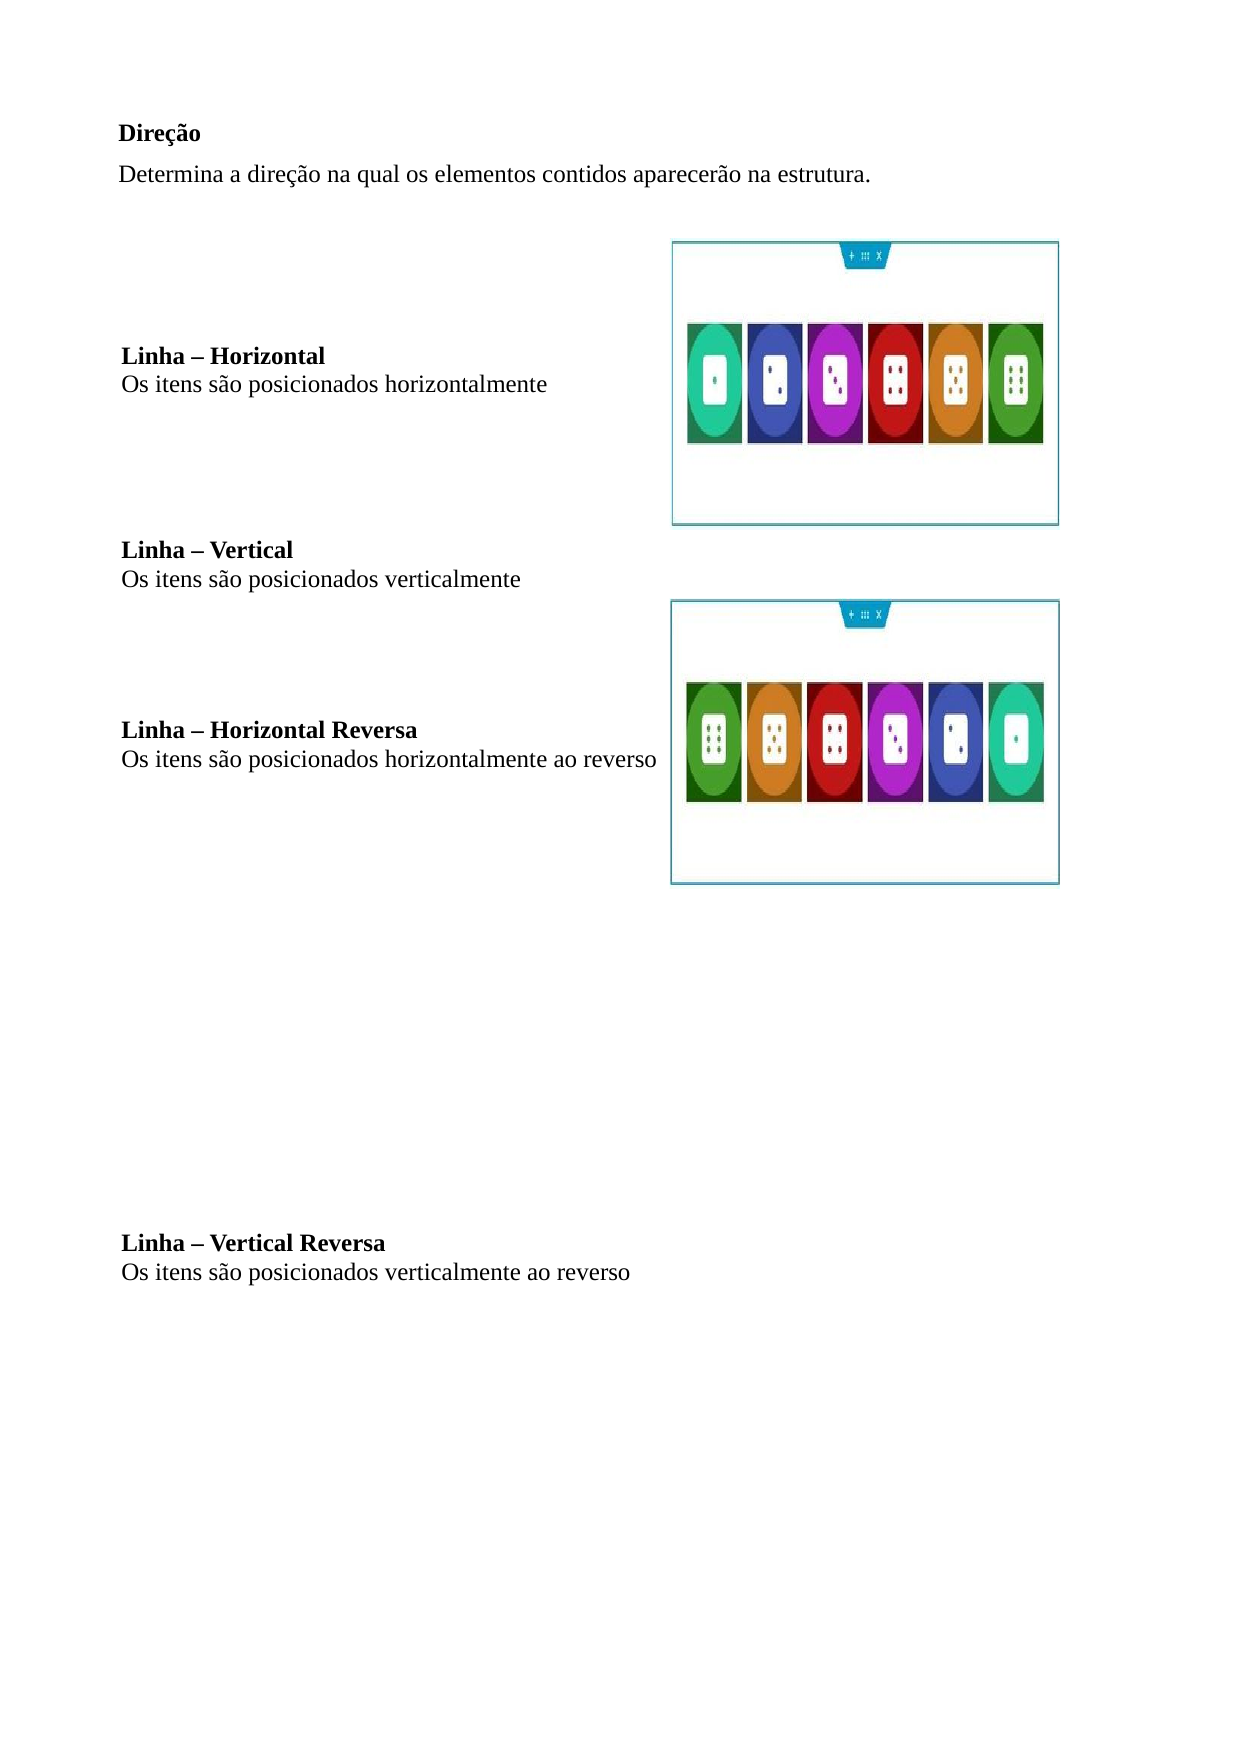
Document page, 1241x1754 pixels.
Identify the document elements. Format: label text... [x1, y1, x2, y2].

picture [669, 238, 1061, 530]
text Determina a direção na qual os elementos contidos aparecerão na estrutura. [118, 159, 1122, 188]
table_header [667, 207, 1071, 532]
table_cell [667, 596, 1071, 892]
table_cell [667, 532, 1071, 596]
table_header Linha – Horizontal Os itens são posicionados horizontalmente [118, 207, 667, 532]
table_cell Linha – Vertical Reversa Os itens são posicionados verticalmente ao reverso [118, 892, 667, 1621]
table_cell Linha – Vertical Os itens são posicionados verticalmente [118, 532, 667, 596]
table_cell [667, 892, 1071, 1621]
subtitle Direção [118, 118, 1122, 147]
table_cell Linha – Horizontal Reversa Os itens são posicionados horizontalmente ao reverso [118, 596, 667, 892]
picture [669, 598, 1061, 889]
